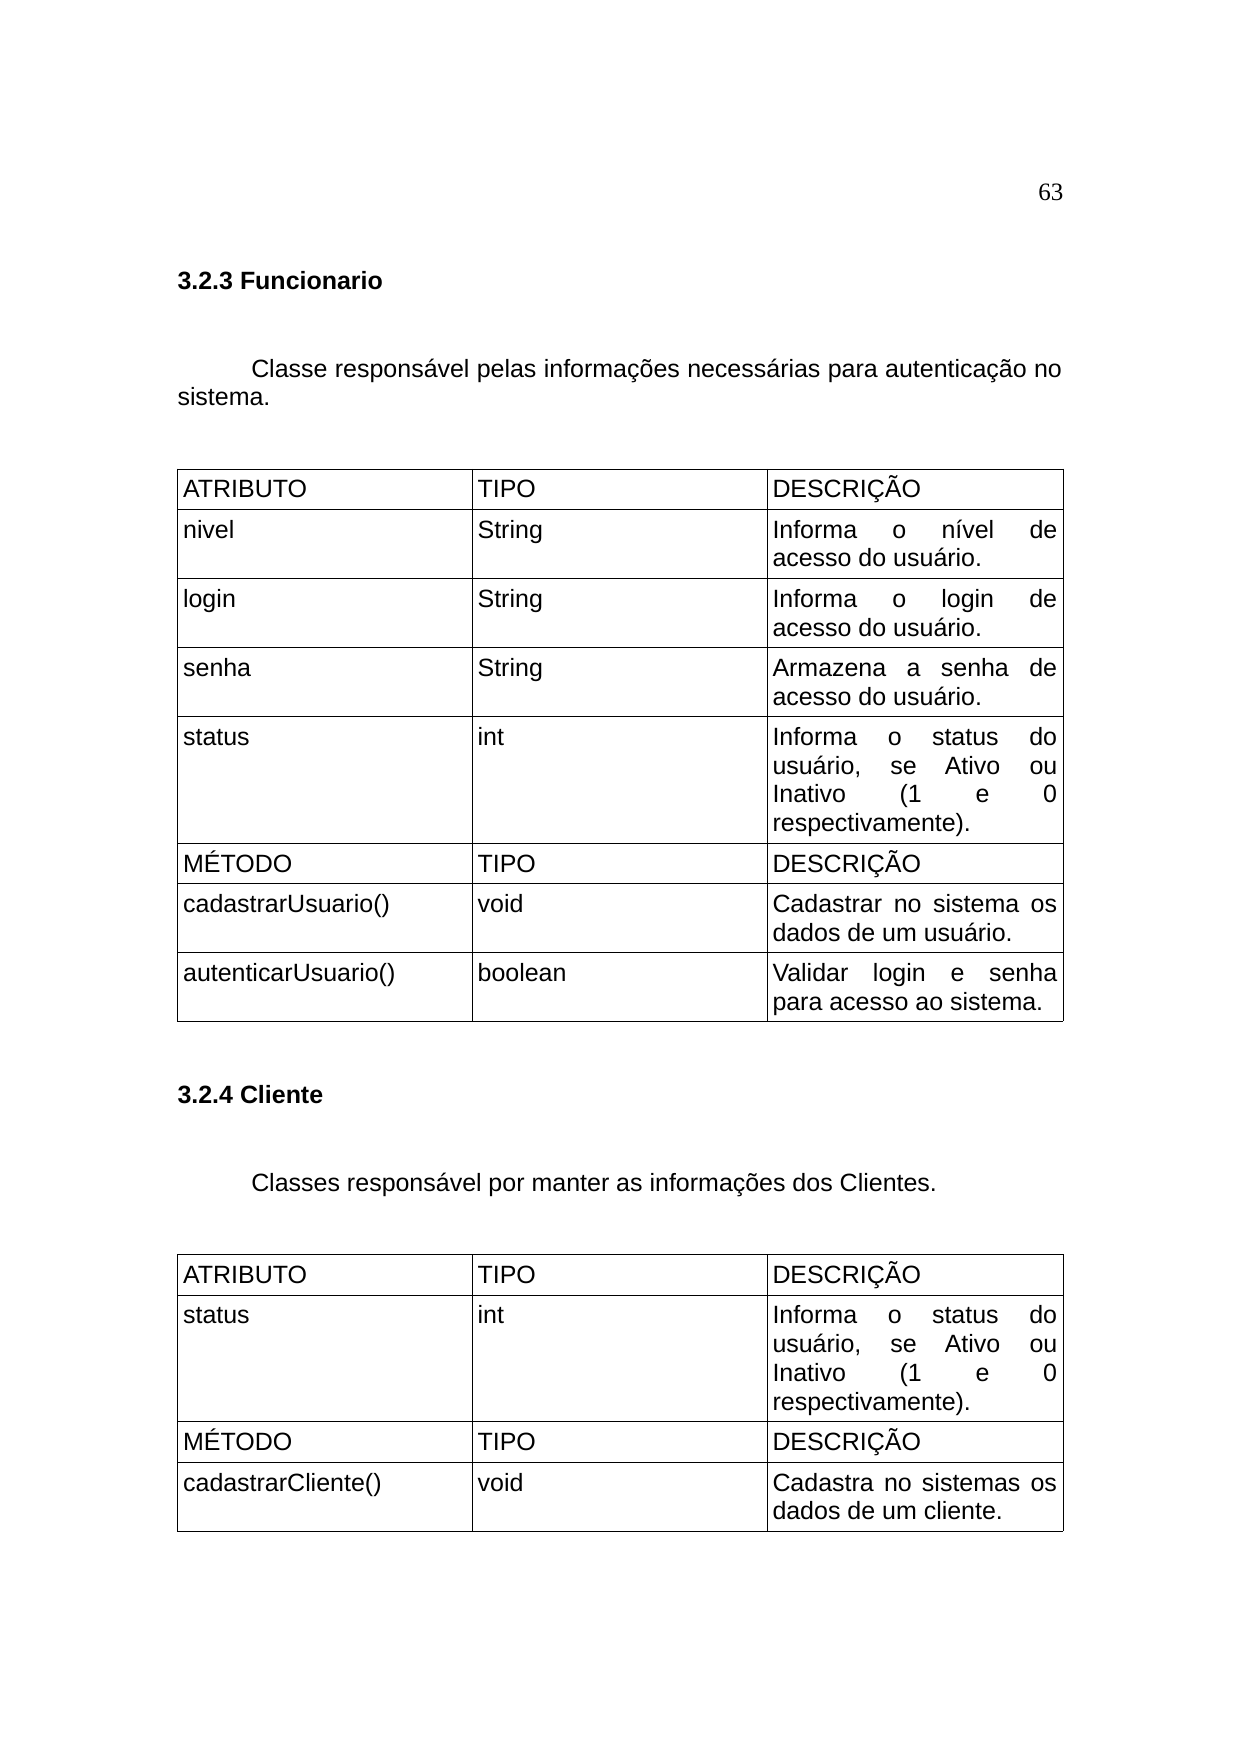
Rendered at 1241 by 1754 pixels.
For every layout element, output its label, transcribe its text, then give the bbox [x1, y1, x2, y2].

table_cell Informa o status do usuário, se Ativo ou Inativo (1 e 0 respectivamente). [768, 717, 1063, 843]
table_cell status [178, 1296, 472, 1421]
table_cell cadastrarCliente() [178, 1463, 472, 1531]
table_cell int [473, 1296, 767, 1421]
table_header DESCRIÇÃO [768, 844, 1063, 883]
table_cell autenticarUsuario() [178, 953, 472, 1021]
table_cell cadastrarUsuario() [178, 884, 472, 952]
table_header DESCRIÇÃO [768, 1422, 1063, 1462]
table_header MÉTODO [178, 844, 472, 883]
table_cell login [178, 579, 472, 647]
table_cell void [473, 884, 767, 952]
table_cell String [473, 648, 767, 716]
table_cell String [473, 510, 767, 578]
table_cell void [473, 1463, 767, 1531]
table_header ATRIBUTO [178, 1255, 472, 1295]
table_cell Armazena a senha de acesso do usuário. [768, 648, 1063, 716]
table_cell String [473, 579, 767, 647]
table_header MÉTODO [178, 1422, 472, 1462]
text Classes responsável por manter as informações dos Clientes. [177, 1168, 1063, 1197]
table_cell Validar login e senha para acesso ao sistema. [768, 953, 1063, 1021]
table_header ATRIBUTO [178, 470, 472, 509]
table_header TIPO [473, 844, 767, 883]
subtitle Funcionario [177, 266, 1063, 294]
table_cell int [473, 717, 767, 843]
text Classe responsável pelas informações necessárias para autenticação no sistema. [177, 353, 1063, 411]
table_header TIPO [473, 1255, 767, 1295]
table_cell Cadastra no sistemas os dados de um cliente. [768, 1463, 1063, 1531]
table_header TIPO [473, 1422, 767, 1462]
table_cell Informa o nível de acesso do usuário. [768, 510, 1063, 578]
table_cell senha [178, 648, 472, 716]
subtitle Cliente [177, 1080, 1063, 1109]
table_header DESCRIÇÃO [768, 1255, 1063, 1295]
table_cell Informa o login de acesso do usuário. [768, 579, 1063, 647]
table_cell nivel [178, 510, 472, 578]
table_cell Informa o status do usuário, se Ativo ou Inativo (1 e 0 respectivamente). [768, 1296, 1063, 1421]
table_cell status [178, 717, 472, 843]
table_cell Cadastrar no sistema os dados de um usuário. [768, 884, 1063, 952]
table_header DESCRIÇÃO [768, 470, 1063, 509]
table_cell boolean [473, 953, 767, 1021]
table_header TIPO [473, 470, 767, 509]
